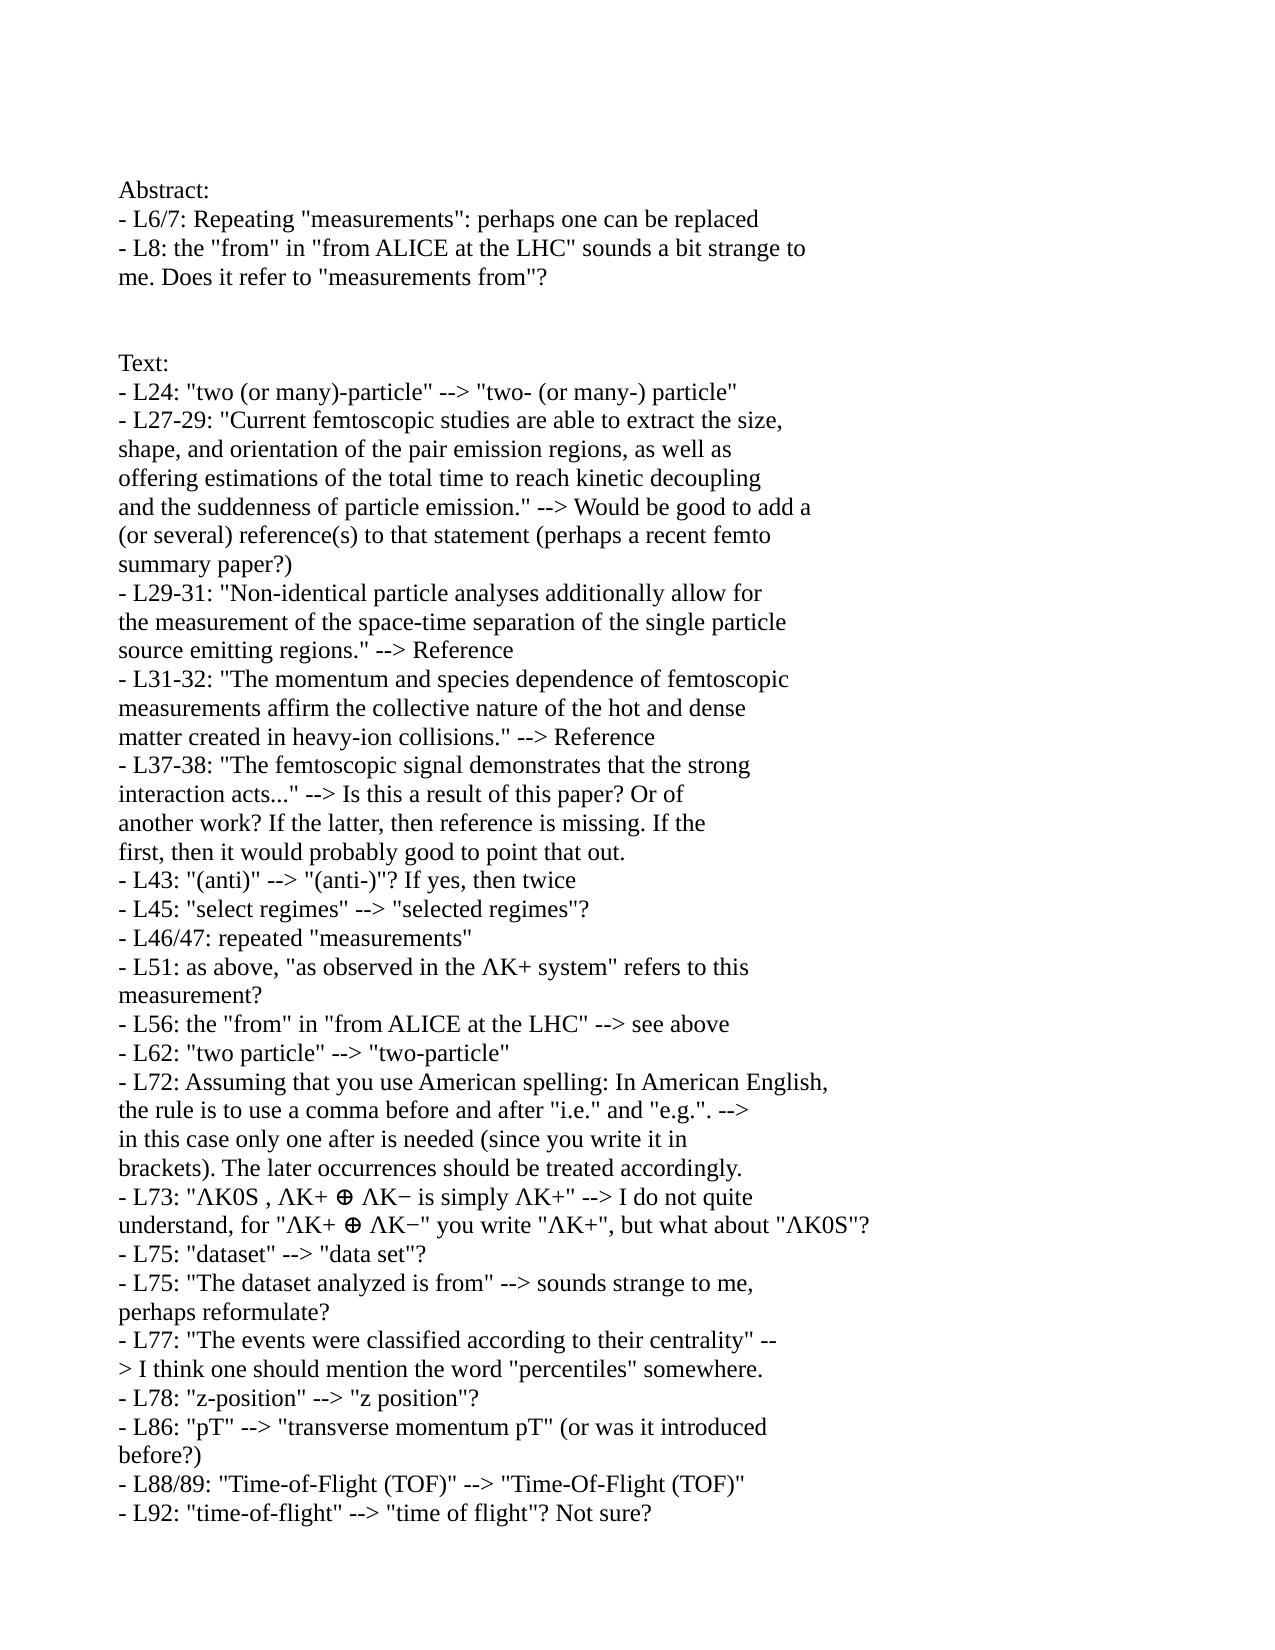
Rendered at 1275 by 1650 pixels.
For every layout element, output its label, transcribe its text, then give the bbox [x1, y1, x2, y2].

text - L51: as above, "as observed in the ΛK+ system" refers to this [118, 952, 1157, 981]
text - L31-32: "The momentum and species dependence of femtoscopic [118, 664, 1157, 693]
text source emitting regions." --> Reference [118, 636, 1157, 664]
text brackets). The later occurrences should be treated accordingly. [118, 1153, 1157, 1182]
text measurement? [118, 981, 1157, 1009]
text - L92: "time-of-flight" --> "time of flight"? Not sure? [118, 1498, 1157, 1527]
text - L43: "(anti)" --> "(anti-)"? If yes, then twice [118, 866, 1157, 894]
text - L8: the "from" in "from ALICE at the LHC" sounds a bit strange to [118, 233, 1157, 262]
text and the suddenness of particle emission." --> Would be good to add a [118, 492, 1157, 521]
text - L78: "z-position" --> "z position"? [118, 1383, 1157, 1412]
text matter created in heavy-ion collisions." --> Reference [118, 722, 1157, 751]
text Text: [118, 348, 1157, 377]
text - L6/7: Repeating "measurements": perhaps one can be replaced [118, 204, 1157, 233]
text - L27-29: "Current femtoscopic studies are able to extract the size, [118, 406, 1157, 434]
text > I think one should mention the word "percentiles" somewhere. [118, 1354, 1157, 1383]
text - L72: Assuming that you use American spelling: In American English, [118, 1067, 1157, 1096]
text in this case only one after is needed (since you write it in [118, 1124, 1157, 1153]
text before?) [118, 1441, 1157, 1469]
text - L45: "select regimes" --> "selected regimes"? [118, 894, 1157, 923]
text - L37-38: "The femtoscopic signal demonstrates that the strong [118, 751, 1157, 779]
text (or several) reference(s) to that statement (perhaps a recent femto [118, 521, 1157, 549]
text me. Does it refer to "measurements from"? [118, 262, 1157, 291]
text shape, and orientation of the pair emission regions, as well as [118, 434, 1157, 463]
text another work? If the latter, then reference is missing. If the [118, 808, 1157, 837]
text - L77: "The events were classified according to their centrality" -- [118, 1326, 1157, 1354]
text - L56: the "from" in "from ALICE at the LHC" --> see above [118, 1009, 1157, 1038]
text measurements affirm the collective nature of the hot and dense [118, 693, 1157, 722]
text the measurement of the space-time separation of the single particle [118, 607, 1157, 636]
text - L46/47: repeated "measurements" [118, 923, 1157, 952]
text Abstract: [118, 176, 1157, 204]
text - L24: "two (or many)-particle" --> "two- (or many-) particle" [118, 377, 1157, 406]
text - L62: "two particle" --> "two-particle" [118, 1038, 1157, 1067]
text interaction acts..." --> Is this a result of this paper? Or of [118, 779, 1157, 808]
text perhaps reformulate? [118, 1297, 1157, 1326]
text - L29-31: "Non-identical particle analyses additionally allow for [118, 578, 1157, 607]
text the rule is to use a comma before and after "i.e." and "e.g.". --> [118, 1096, 1157, 1124]
text first, then it would probably good to point that out. [118, 837, 1157, 866]
text - L86: "pT" --> "transverse momentum pT" (or was it introduced [118, 1412, 1157, 1441]
text understand, for "ΛK+ ⊕ ΛK−" you write "ΛK+", but what about "ΛK0S"? [118, 1211, 1157, 1239]
text - L75: "dataset" --> "data set"? [118, 1239, 1157, 1268]
text - L75: "The dataset analyzed is from" --> sounds strange to me, [118, 1268, 1157, 1297]
text - L88/89: "Time-of-Flight (TOF)" --> "Time-Of-Flight (TOF)" [118, 1469, 1157, 1498]
text - L73: "ΛK0S , ΛK+ ⊕ ΛK− is simply ΛK+" --> I do not quite [118, 1182, 1157, 1211]
text offering estimations of the total time to reach kinetic decoupling [118, 463, 1157, 492]
text summary paper?) [118, 549, 1157, 578]
